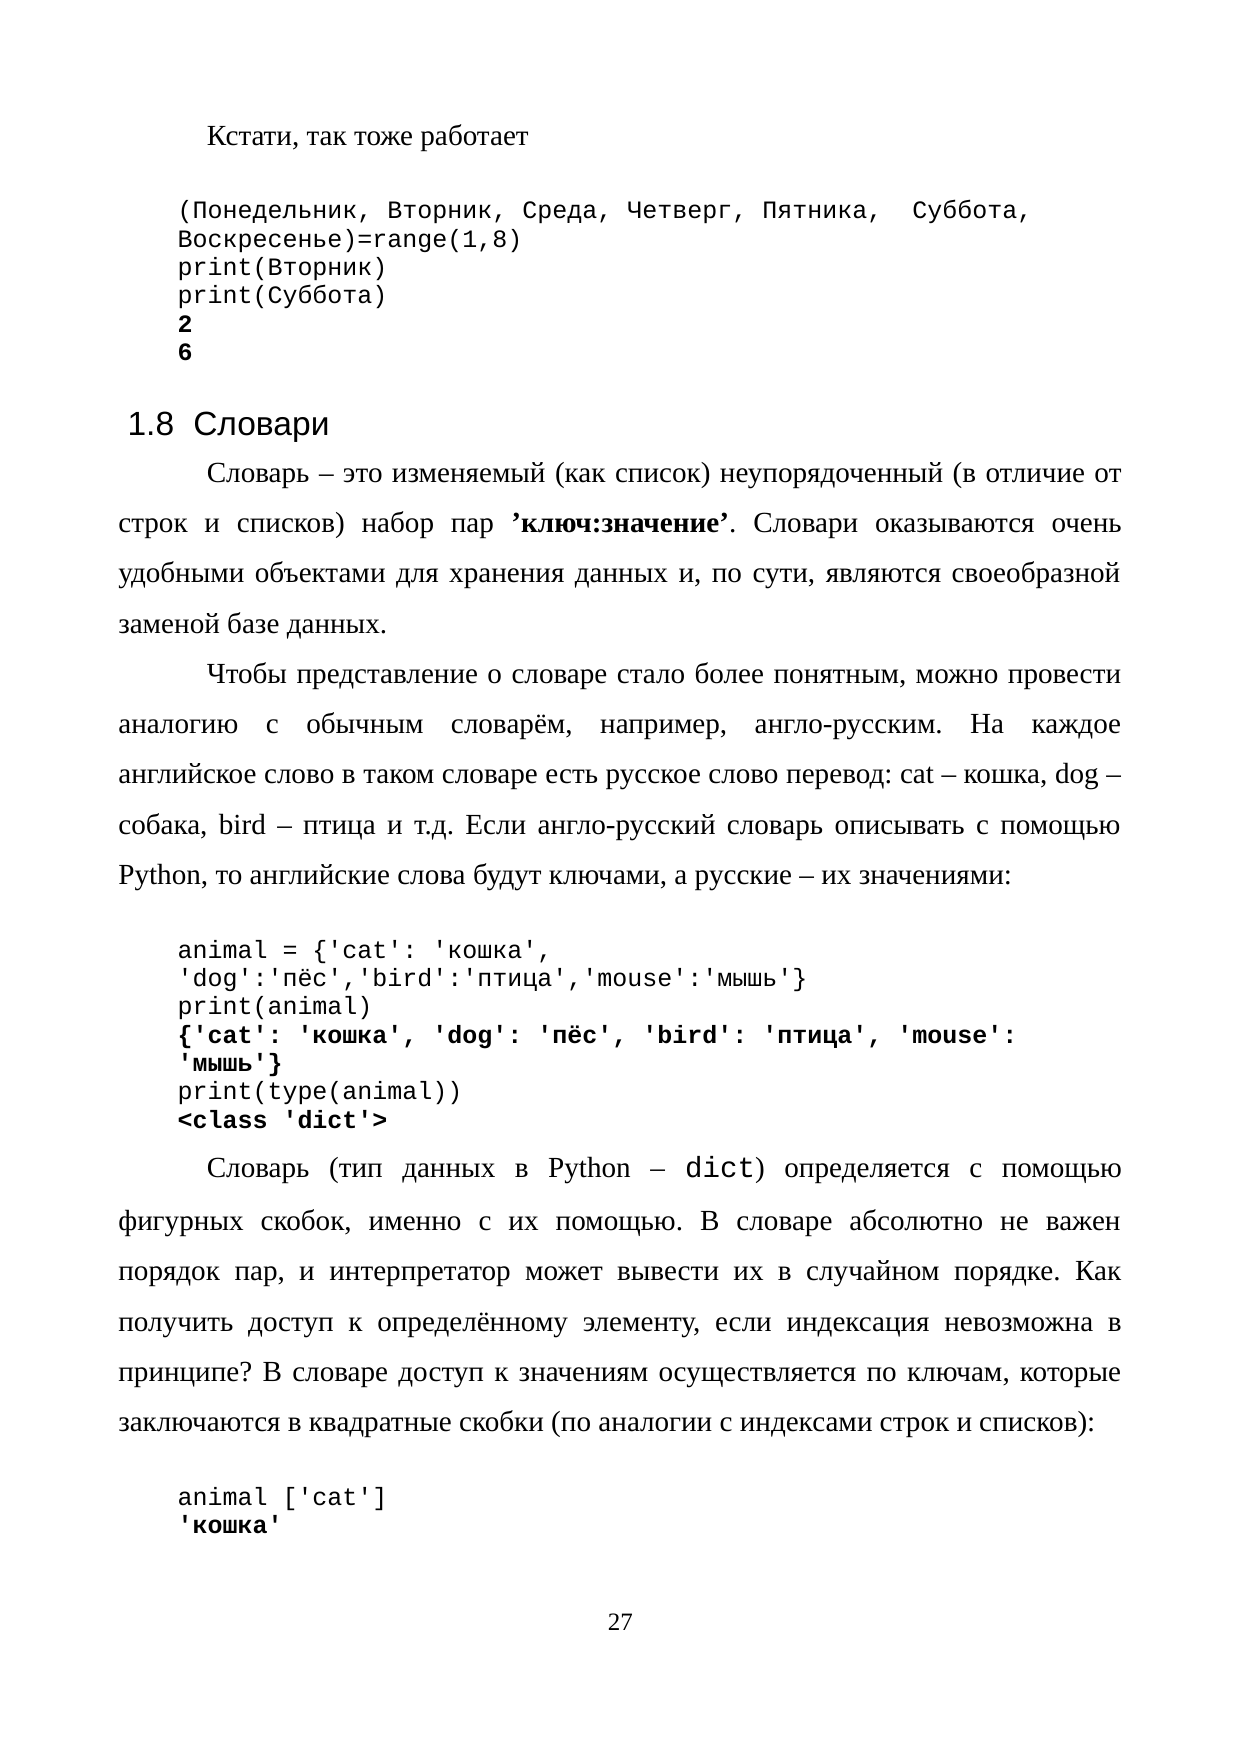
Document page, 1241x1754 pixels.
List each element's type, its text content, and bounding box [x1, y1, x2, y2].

text 2 [177, 311, 1122, 340]
text print(animal) [177, 994, 1122, 1022]
text (Понедельник, Вторник, Среда, Четверг, Пятника, Суббота, Воскресенье)=range(1,8) [177, 198, 1122, 255]
text animal ['cat'] [177, 1484, 1122, 1513]
text animal = {'cat': 'кошка', 'dog':'пёс','bird':'птица','mouse':'мышь'} [177, 937, 1122, 994]
text print(Суббота) [177, 283, 1122, 311]
subtitle Словари [118, 404, 1122, 442]
text Чтобы представление о словаре стало более понятным, можно провести аналогию с обычным словарём, например, англо-русским. На каждое английское слово в таком словаре есть русское слово перевод: cat – кошка, dog – собака, bird – птица и т.д. Если англо-русский словарь описывать с помощью Python, то английские слова будут ключами, а русские – их значениями: [118, 656, 1122, 891]
text {'cat': 'кошка', 'dog': 'пёс', 'bird': 'птица', 'mouse': 'мышь'} [177, 1022, 1122, 1079]
text Кстати, так тоже работает [118, 118, 1122, 152]
text <class 'dict'> [177, 1107, 1122, 1136]
text print(type(animal)) [177, 1079, 1122, 1107]
text 6 [177, 340, 1122, 368]
text Cловарь (тип данных в Python – dict) определяется с помощью фигурных скобок, именно с их помощью. В словаре абсолютно не важен порядок пар, и интерпретатор может вывести их в случайном порядке. Как получить доступ к определённому элементу, если индексация невозможна в принципе? В словаре доступ к значениям осуществляется по ключам, которые заключаются в квадратные скобки (по аналогии с индексами строк и списков): [118, 1150, 1122, 1438]
text 'кошка' [177, 1513, 1122, 1541]
text Словарь – это изменяемый (как список) неупорядоченный (в отличие от строк и списков) набор пар ’ключ:значение’. Словари оказываются очень удобными объектами для хранения данных и, по сути, являются своеобразной заменой базе данных. [118, 455, 1122, 639]
text print(Вторник) [177, 255, 1122, 283]
